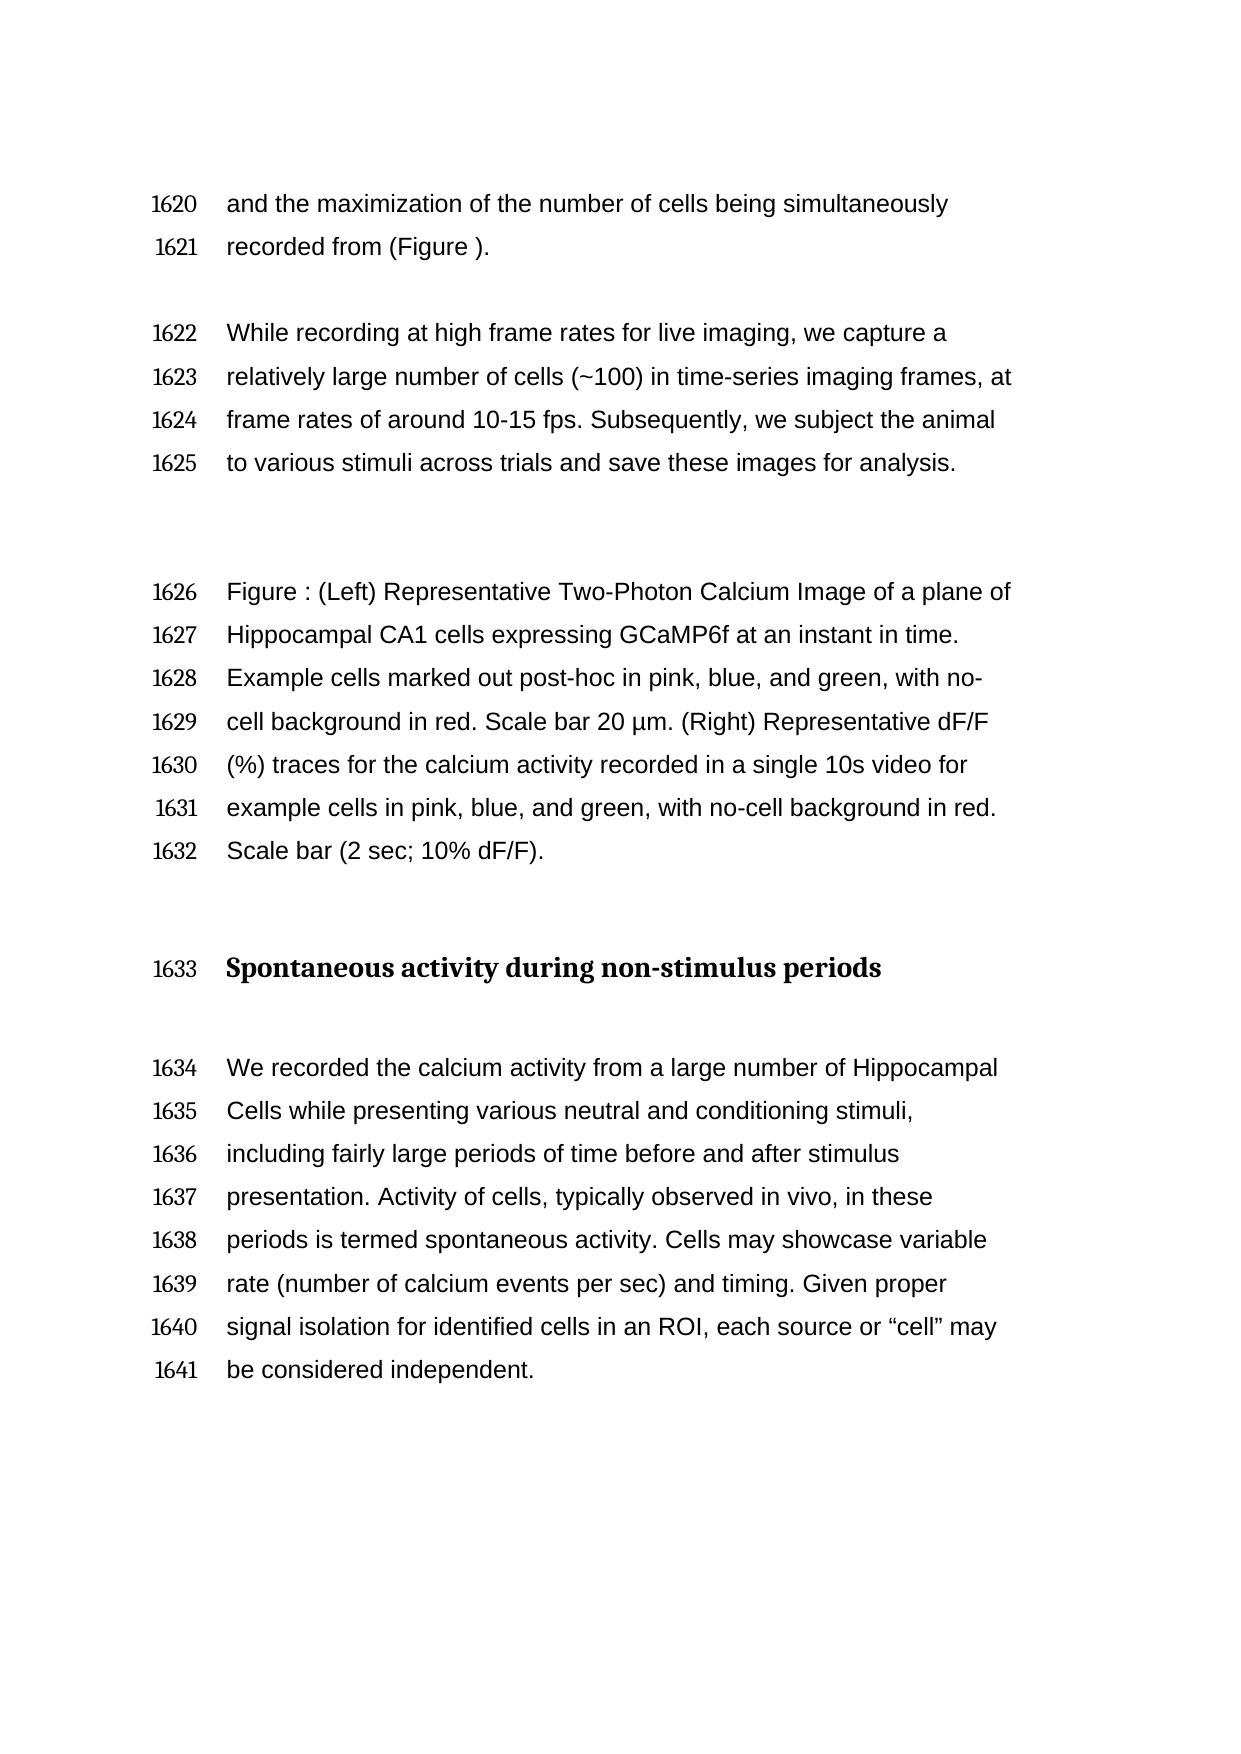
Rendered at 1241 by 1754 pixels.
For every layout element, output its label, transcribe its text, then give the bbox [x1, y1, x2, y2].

text Figure : (Left) Representative Two-Photon Calcium Image of a plane of Hippocampal CA1 cells expressing GCaMP6f at an instant in time. Example cells marked out post-hoc in pink, blue, and green, with no-cell background in red. Scale bar 20 µm. (Right) Representative dF/F (%) traces for the calcium activity recorded in a single 10s video for example cells in pink, blue, and green, with no-cell background in red. Scale bar (2 sec; 10% dF/F). [226, 577, 1014, 864]
subtitle Spontaneous activity during non-stimulus periods [226, 951, 1014, 985]
text and the maximization of the number of cells being simultaneously recorded from (Figure ). [226, 189, 1014, 261]
text While recording at high frame rates for live imaging, we capture a relatively large number of cells (~100) in time-series imaging frames, at frame rates of around 10-15 fps. Subsequently, we subject the animal to various stimuli across trials and save these images for analysis. [226, 318, 1014, 476]
text We recorded the calcium activity from a large number of Hippocampal Cells while presenting various neutral and conditioning stimuli, including fairly large periods of time before and after stimulus presentation. Activity of cells, typically observed in vivo, in these periods is termed spontaneous activity. Cells may showcase variable rate (number of calcium events per sec) and timing. Given proper signal isolation for identified cells in an ROI, each source or “cell” may be considered independent. [226, 1053, 1014, 1384]
